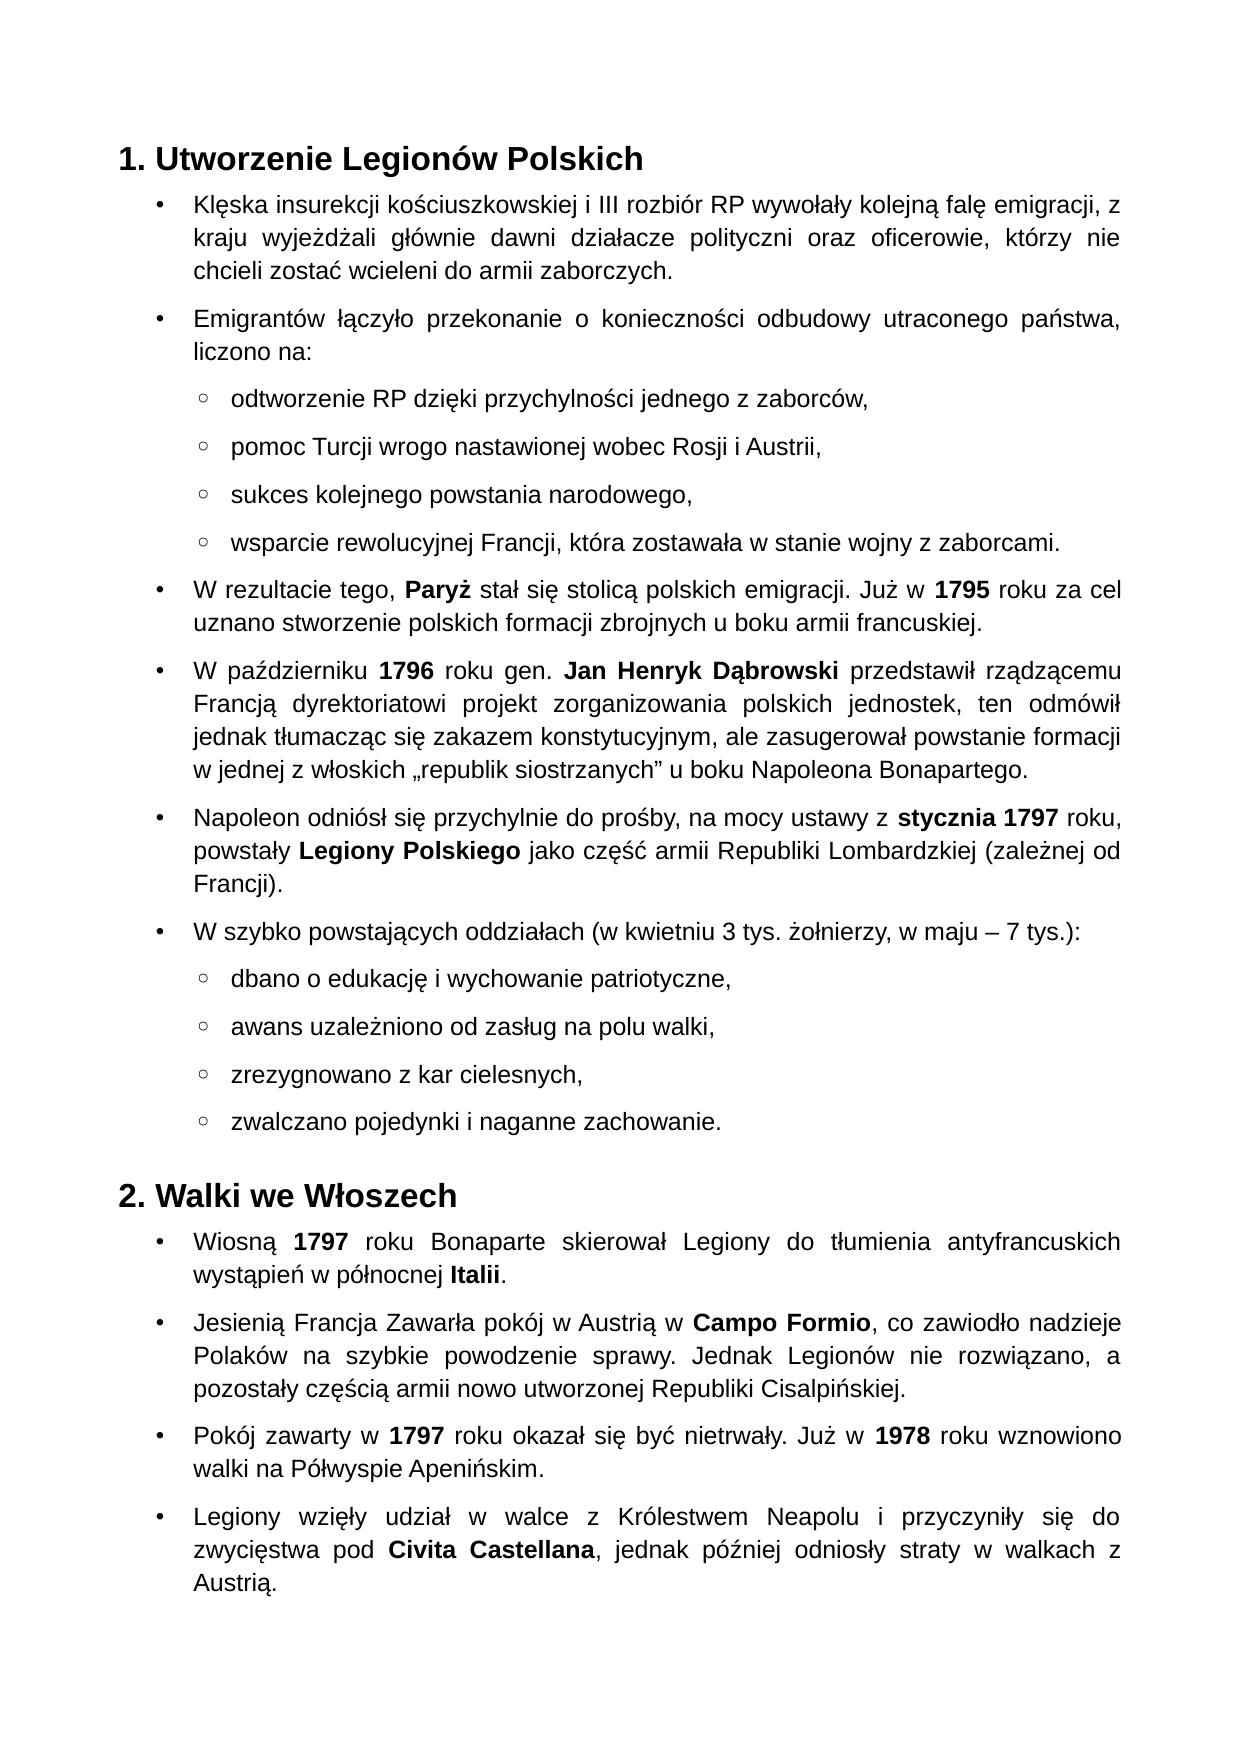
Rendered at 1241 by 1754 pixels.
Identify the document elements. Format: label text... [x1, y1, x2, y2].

list Napoleon odniósł się przychylnie do prośby, na mocy ustawy z stycznia 1797 roku, powstały Legiony Polskiego jako część armii Republiki Lombardzkiej (zależnej od Francji). [156, 803, 1122, 898]
list Emigrantów łączyło przekonanie o konieczności odbudowy utraconego państwa, liczono na: [156, 304, 1122, 366]
list Klęska insurekcji kościuszkowskiej i III rozbiór RP wywołały kolejną falę emigracji, z kraju wyjeżdżali głównie dawni działacze polityczni oraz oficerowie, którzy nie chcieli zostać wcieleni do armii zaborczych. [156, 190, 1122, 285]
list dbano o edukację i wychowanie patriotyczne, [193, 964, 1122, 993]
list Legiony wzięły udział w walce z Królestwem Neapolu i przyczyniły się do zwycięstwa pod Civita Castellana, jednak później odniosły straty w walkach z Austrią. [156, 1502, 1122, 1597]
list zwalczano pojedynki i naganne zachowanie. [193, 1107, 1122, 1136]
subtitle 1. Utworzenie Legionów Polskich [118, 139, 1122, 177]
list Wiosną 1797 roku Bonaparte skierował Legiony do tłumienia antyfrancuskich wystąpień w północnej Italii. [156, 1227, 1122, 1289]
list W rezultacie tego, Paryż stał się stolicą polskich emigracji. Już w 1795 roku za cel uznano stworzenie polskich formacji zbrojnych u boku armii francuskiej. [156, 575, 1122, 637]
list W szybko powstających oddziałach (w kwietniu 3 tys. żołnierzy, w maju – 7 tys.): [156, 916, 1122, 945]
list zrezygnowano z kar cielesnych, [193, 1059, 1122, 1088]
subtitle 2. Walki we Włoszech [118, 1176, 1122, 1214]
list wsparcie rewolucyjnej Francji, która zostawała w stanie wojny z zaborcami. [193, 527, 1122, 556]
list Pokój zawarty w 1797 roku okazał się być nietrwały. Już w 1978 roku wznowiono walki na Półwyspie Apenińskim. [156, 1421, 1122, 1483]
list Jesienią Francja Zawarła pokój w Austrią w Campo Formio, co zawiodło nadzieje Polaków na szybkie powodzenie sprawy. Jednak Legionów nie rozwiązano, a pozostały częścią armii nowo utworzonej Republiki Cisalpińskiej. [156, 1307, 1122, 1402]
list awans uzależniono od zasług na polu walki, [193, 1012, 1122, 1041]
list sukces kolejnego powstania narodowego, [193, 480, 1122, 509]
list pomoc Turcji wrogo nastawionej wobec Rosji i Austrii, [193, 432, 1122, 461]
list W październiku 1796 roku gen. Jan Henryk Dąbrowski przedstawił rządzącemu Francją dyrektoriatowi projekt zorganizowania polskich jednostek, ten odmówił jednak tłumacząc się zakazem konstytucyjnym, ale zasugerował powstanie formacji w jednej z włoskich „republik siostrzanych” u boku Napoleona Bonapartego. [156, 656, 1122, 784]
list odtworzenie RP dzięki przychylności jednego z zaborców, [193, 384, 1122, 413]
